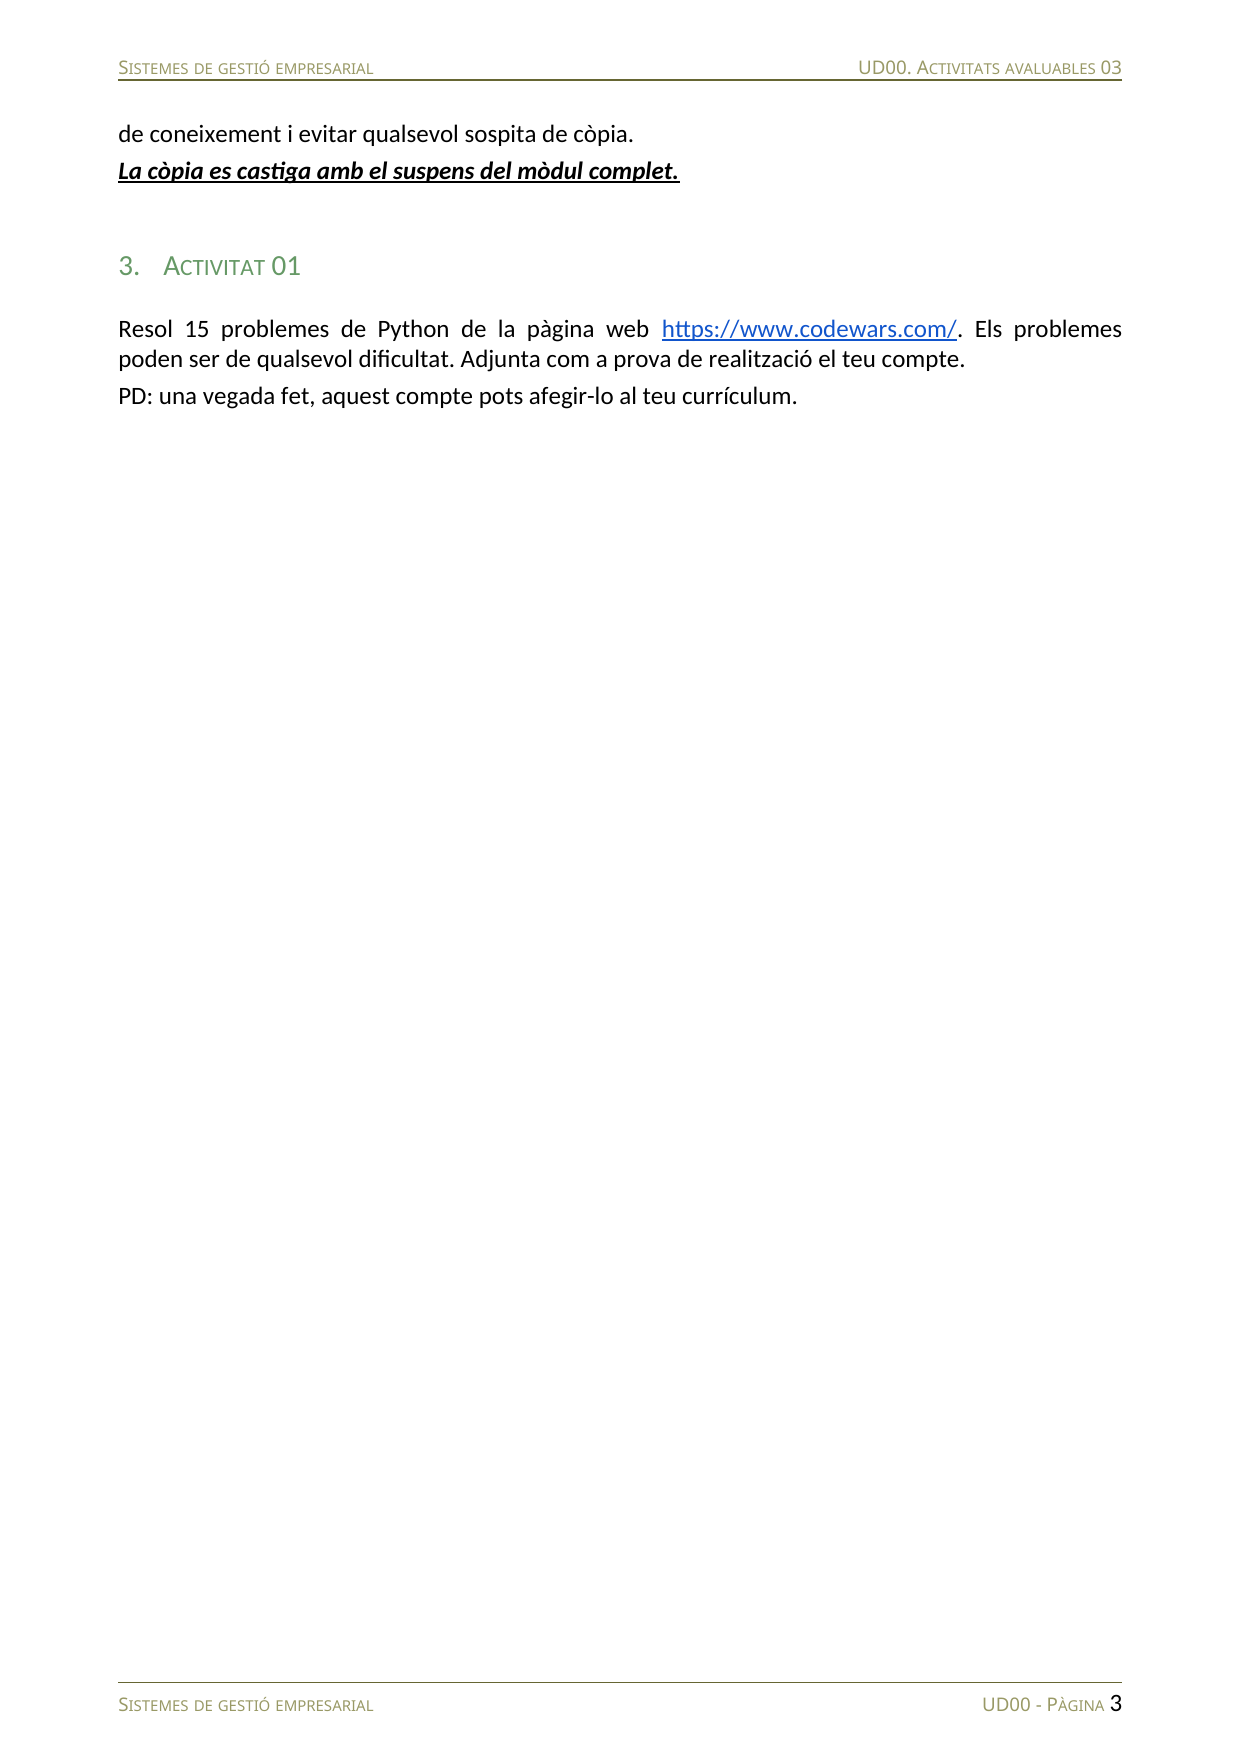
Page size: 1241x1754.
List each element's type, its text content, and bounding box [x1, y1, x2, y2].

text La còpia es castiga amb el suspens del mòdul complet. [118, 155, 1122, 186]
text de coneixement i evitar qualsevol sospita de còpia. [118, 118, 1122, 148]
text Resol 15 problemes de Python de la pàgina web https://www.codewars.com/. Els problemes poden ser de qualsevol dificultat. Adjunta com a prova de realització el teu compte. [118, 313, 1122, 374]
subtitle Activitat 01 [118, 247, 1122, 283]
text PD: una vegada fet, aquest compte pots afegir-lo al teu currículum. [118, 381, 1122, 411]
